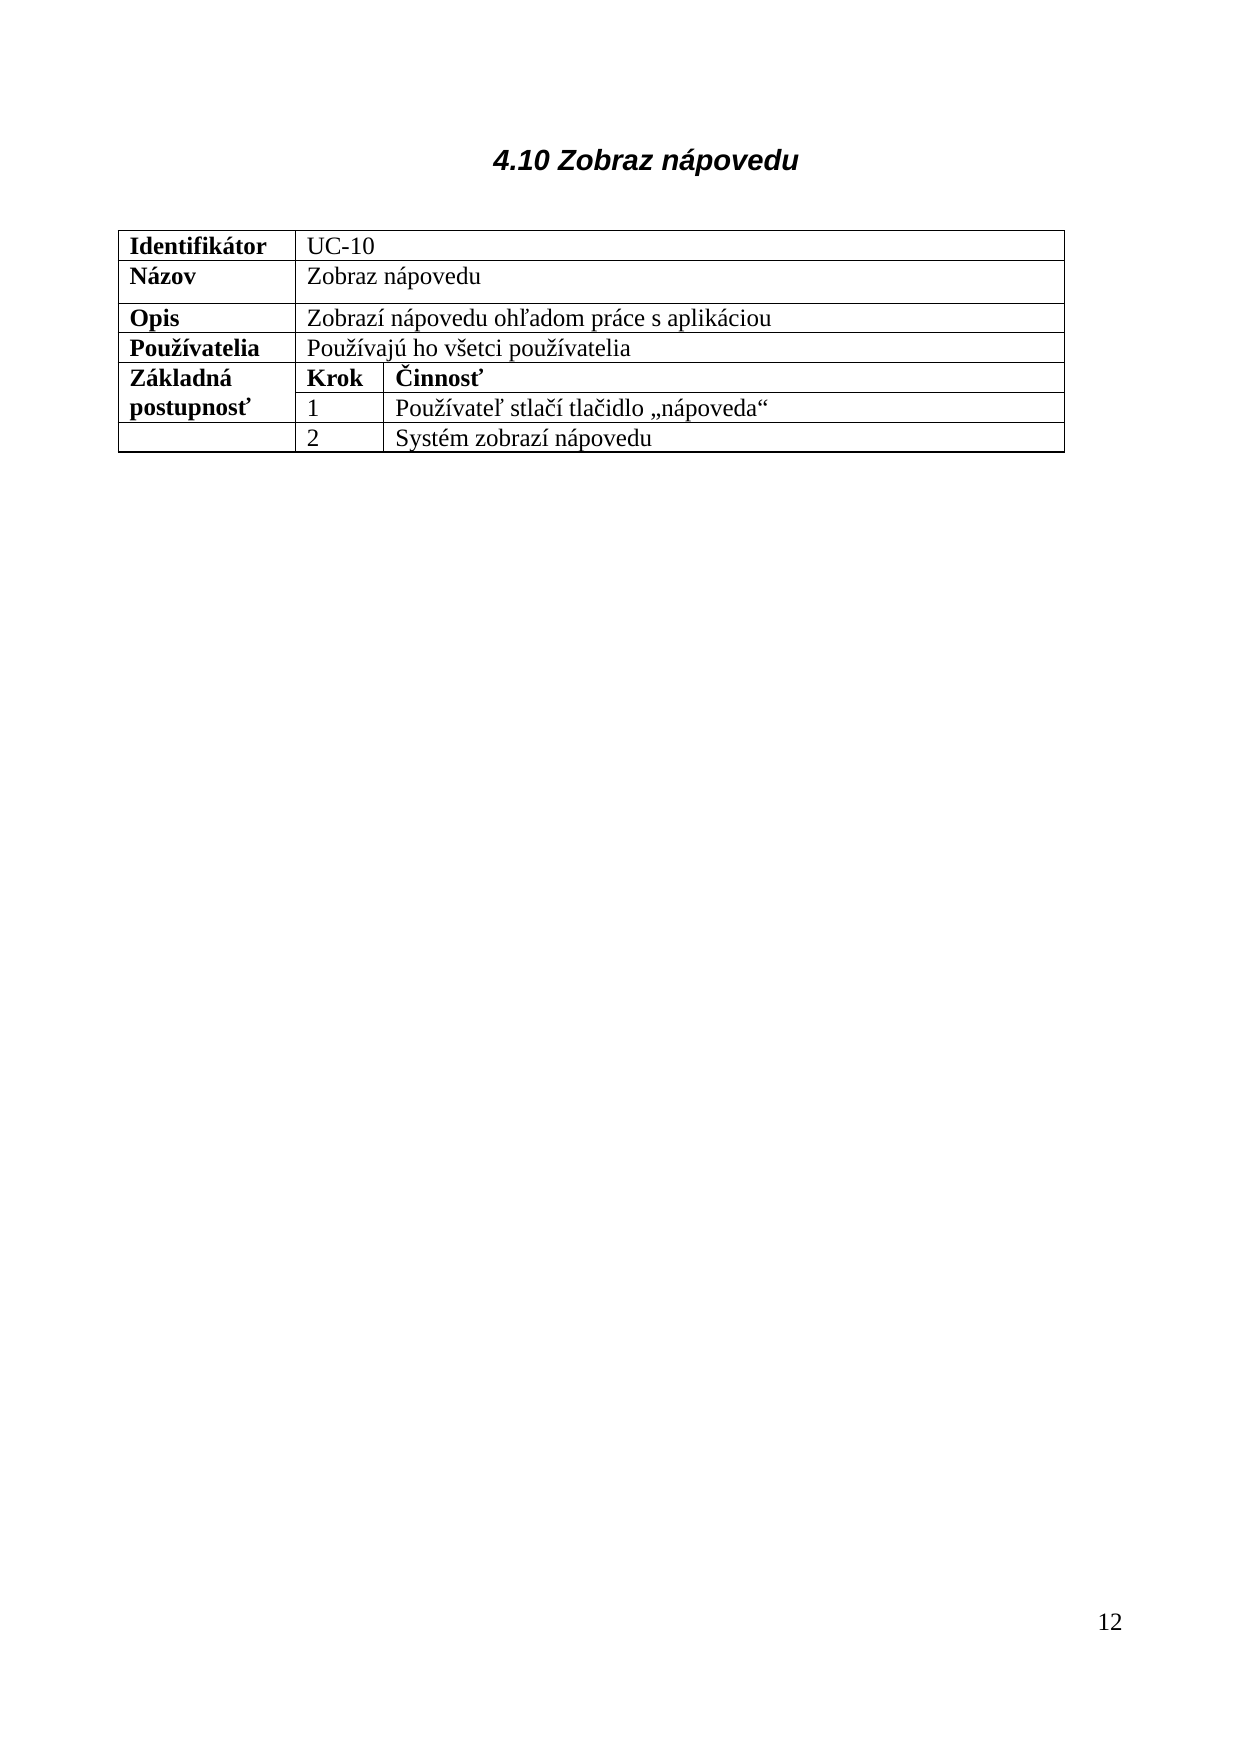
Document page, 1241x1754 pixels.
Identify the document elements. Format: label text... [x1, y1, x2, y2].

table_cell 2 [296, 423, 383, 451]
table_cell Názov [119, 261, 295, 302]
table_cell Zobraz nápovedu [296, 261, 1064, 302]
table_cell Činnosť [384, 363, 1064, 392]
table_cell Používajú ho všetci používatelia [296, 333, 1064, 362]
table_header Identifikátor [119, 231, 295, 260]
table_cell Používatelia [119, 333, 295, 362]
table_cell Systém zobrazí nápovedu [384, 423, 1064, 451]
table_cell Krok [296, 363, 383, 392]
table_cell Základná postupnosť [119, 363, 295, 422]
table_header UC-10 [296, 231, 1064, 260]
subtitle 4.10 Zobraz nápovedu [493, 143, 1122, 177]
table_cell Zobrazí nápovedu ohľadom práce s aplikáciou [296, 304, 1064, 332]
table_cell Používateľ stlačí tlačidlo „nápoveda“ [384, 393, 1064, 422]
table_cell Opis [119, 304, 295, 332]
table_cell 1 [296, 393, 383, 422]
table_cell [119, 423, 295, 451]
